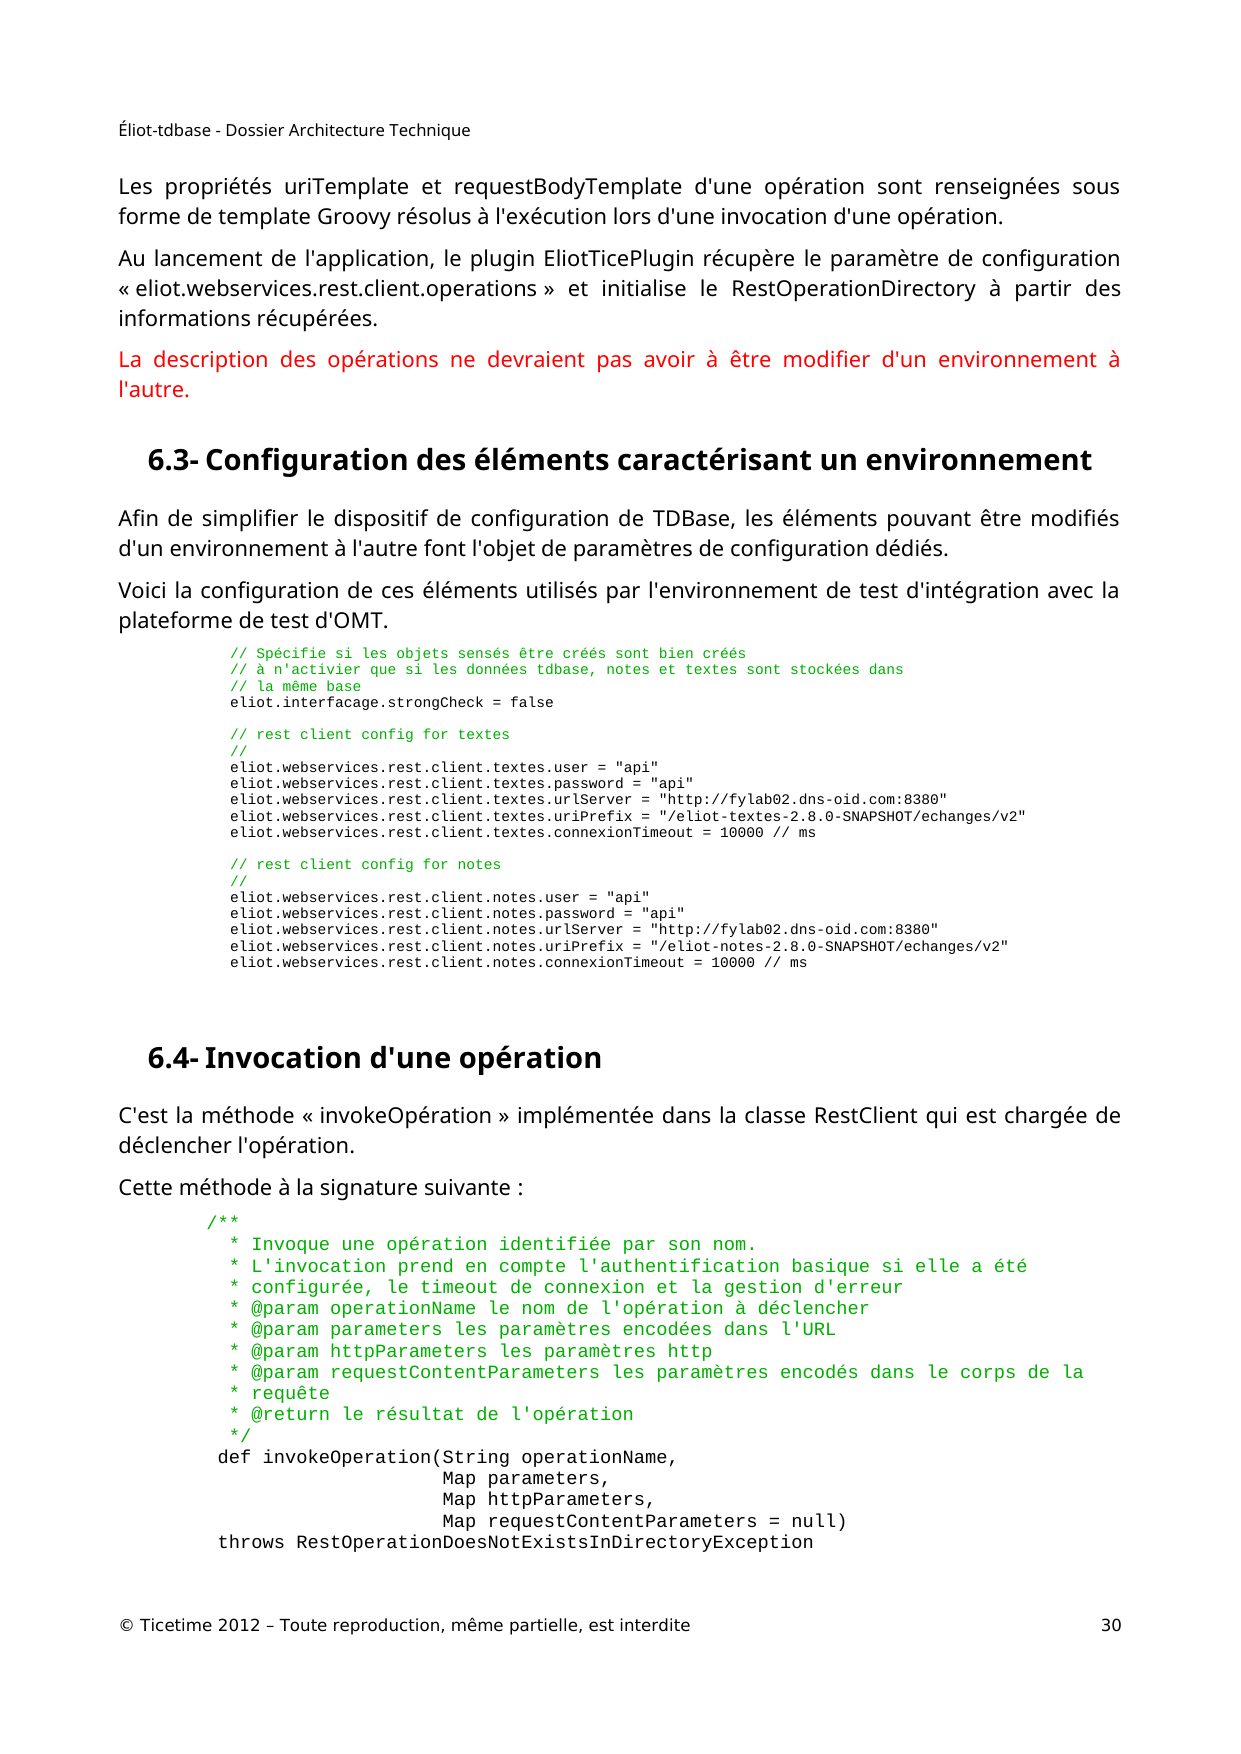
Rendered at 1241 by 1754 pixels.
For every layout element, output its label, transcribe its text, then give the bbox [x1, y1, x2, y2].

text La description des opérations ne devraient pas avoir à être modifier d'un environnement à l'autre. [118, 344, 1122, 404]
subtitle Invocation d'une opération [118, 1037, 1122, 1077]
text // Spécifie si les objets sensés être créés sont bien créés [195, 647, 1122, 663]
text eliot.webservices.rest.client.notes.connexionTimeout = 10000 // ms [195, 955, 1122, 972]
text def invokeOperation(String operationName, [195, 1448, 1122, 1469]
text Map httpParameters, [195, 1490, 1122, 1511]
subtitle Configuration des éléments caractérisant un environnement [118, 439, 1122, 479]
text // [195, 744, 1122, 760]
text Map parameters, [195, 1469, 1122, 1490]
text eliot.webservices.rest.client.textes.password = "api" [195, 777, 1122, 793]
text eliot.webservices.rest.client.notes.urlServer = "http://fylab02.dns-oid.com:8380" [195, 923, 1122, 939]
text eliot.webservices.rest.client.textes.uriPrefix = "/eliot-textes-2.8.0-SNAPSHOT/echanges/v2" [195, 809, 1122, 825]
text * configurée, le timeout de connexion et la gestion d'erreur [195, 1278, 1122, 1299]
text * Invoque une opération identifiée par son nom. [195, 1235, 1122, 1256]
text * requête [195, 1384, 1122, 1405]
text eliot.webservices.rest.client.textes.urlServer = "http://fylab02.dns-oid.com:8380" [195, 793, 1122, 809]
text // [195, 874, 1122, 890]
text /** [195, 1214, 1122, 1235]
text Les propriétés uriTemplate et requestBodyTemplate d'une opération sont renseignées sous forme de template Groovy résolus à l'exécution lors d'une invocation d'une opération. [118, 171, 1122, 231]
text * @param parameters les paramètres encodées dans l'URL [195, 1320, 1122, 1341]
text * L'invocation prend en compte l'authentification basique si elle a été [195, 1256, 1122, 1278]
text eliot.interfacage.strongCheck = false [195, 695, 1122, 712]
text * @param operationName le nom de l'opération à déclencher [195, 1299, 1122, 1320]
text */ [195, 1426, 1122, 1448]
text Voici la configuration de ces éléments utilisés par l'environnement de test d'intégration avec la plateforme de test d'OMT. [118, 575, 1122, 635]
text C'est la méthode « invokeOpération » implémentée dans la classe RestClient qui est chargée de déclencher l'opération. [118, 1100, 1122, 1160]
text Map requestContentParameters = null) [195, 1511, 1122, 1533]
text eliot.webservices.rest.client.notes.user = "api" [195, 890, 1122, 907]
text // la même base [195, 679, 1122, 695]
text eliot.webservices.rest.client.notes.uriPrefix = "/eliot-notes-2.8.0-SNAPSHOT/echanges/v2" [195, 939, 1122, 955]
text // rest client config for textes [195, 728, 1122, 744]
text // rest client config for notes [195, 858, 1122, 874]
text throws RestOperationDoesNotExistsInDirectoryException [195, 1533, 1122, 1554]
text eliot.webservices.rest.client.notes.password = "api" [195, 907, 1122, 923]
text eliot.webservices.rest.client.textes.user = "api" [195, 760, 1122, 777]
text // à n'activier que si les données tdbase, notes et textes sont stockées dans [195, 663, 1122, 679]
text Cette méthode à la signature suivante : [118, 1172, 1122, 1202]
text * @param requestContentParameters les paramètres encodés dans le corps de la [195, 1363, 1122, 1384]
text Afin de simplifier le dispositif de configuration de TDBase, les éléments pouvant être modifiés d'un environnement à l'autre font l'objet de paramètres de configuration dédiés. [118, 503, 1122, 563]
text eliot.webservices.rest.client.textes.connexionTimeout = 10000 // ms [195, 825, 1122, 842]
text * @return le résultat de l'opération [195, 1405, 1122, 1426]
text * @param httpParameters les paramètres http [195, 1341, 1122, 1363]
text Au lancement de l'application, le plugin EliotTicePlugin récupère le paramètre de configuration « eliot.webservices.rest.client.operations » et initialise le RestOperationDirectory à partir des informations récupérées. [118, 242, 1122, 332]
